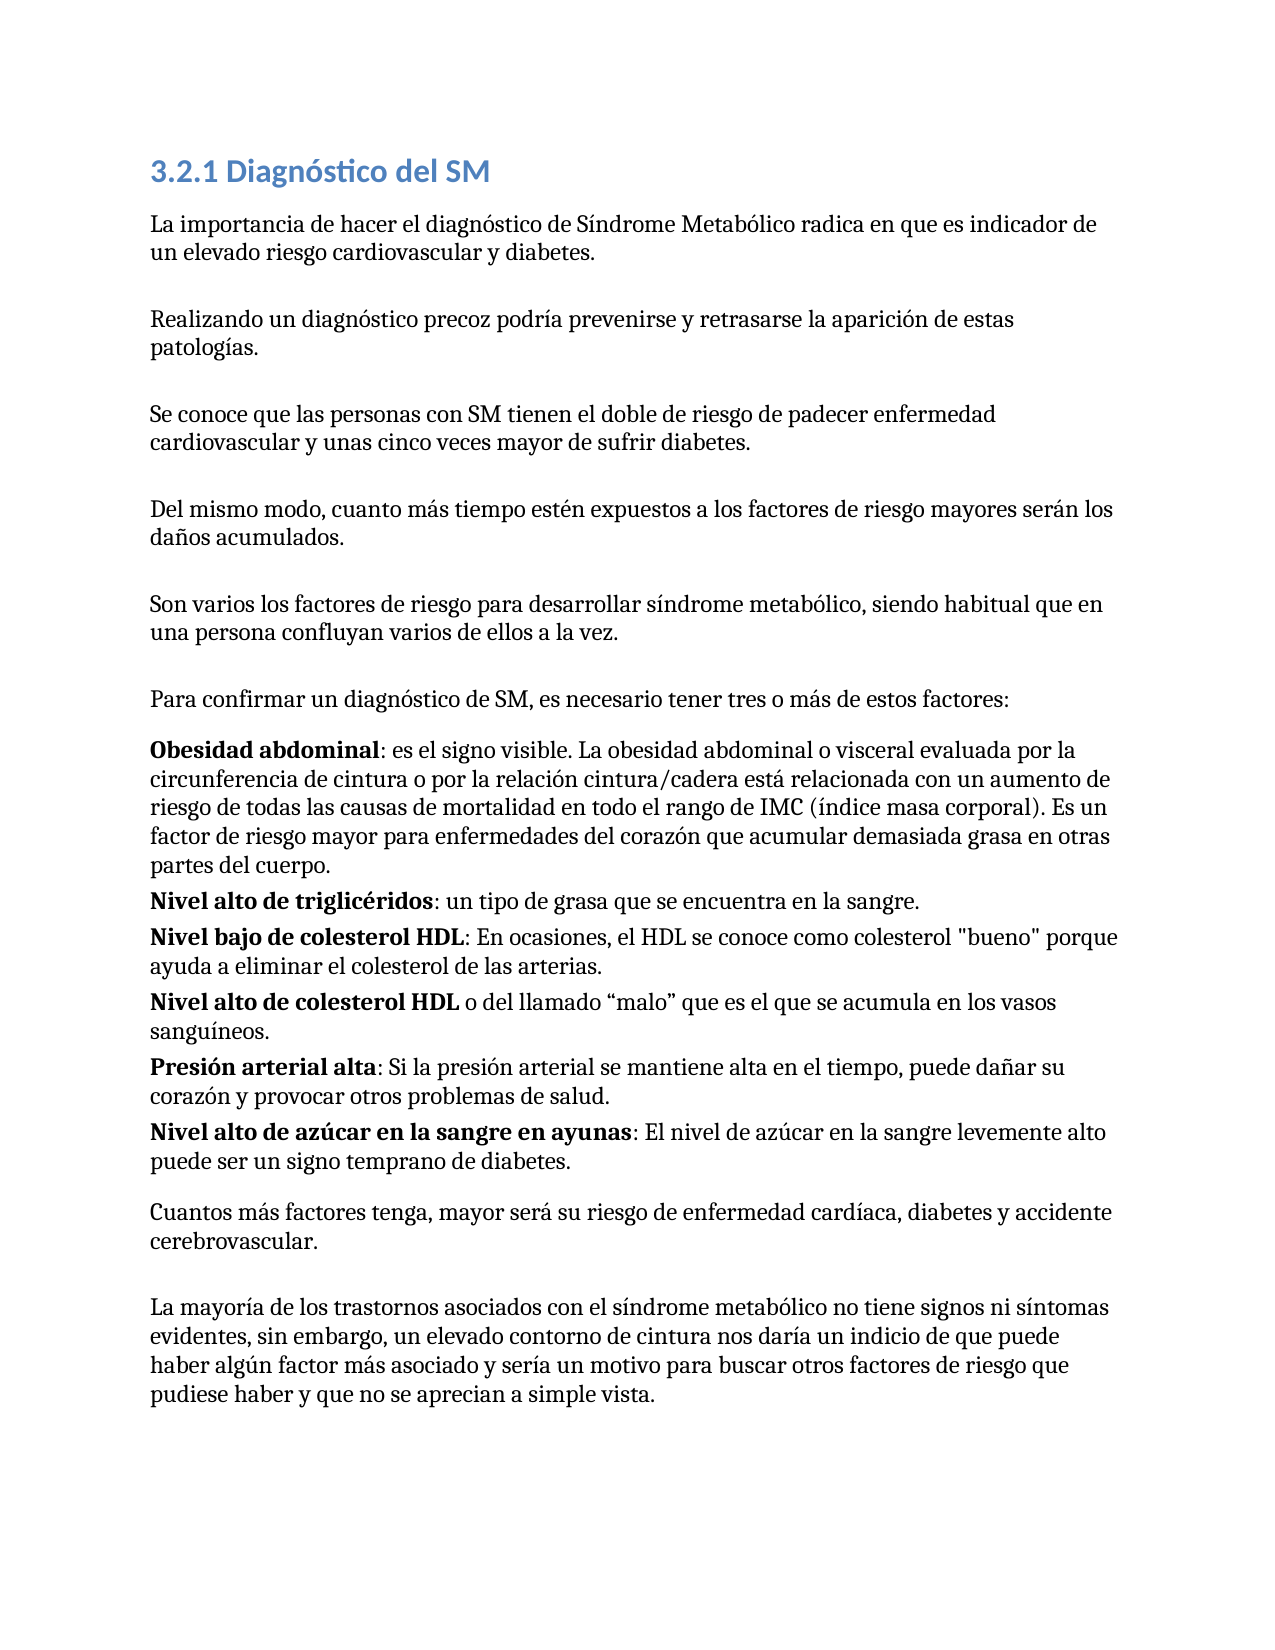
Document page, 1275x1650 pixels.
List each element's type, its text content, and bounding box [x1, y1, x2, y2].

text Del mismo modo, cuanto más tiempo estén expuestos a los factores de riesgo mayores serán los daños acumulados. [150, 494, 1125, 552]
text Realizando un diagnóstico precoz podría prevenirse y retrasarse la aparición de estas patologías. [150, 304, 1125, 362]
text La importancia de hacer el diagnóstico de Síndrome Metabólico radica en que es indicador de un elevado riesgo cardiovascular y diabetes. [150, 209, 1125, 267]
text Nivel bajo de colesterol HDL: En ocasiones, el HDL se conoce como colesterol "bueno" porque ayuda a eliminar el colesterol de las arterias. [150, 923, 1125, 981]
text Nivel alto de colesterol HDL o del llamado “malo” que es el que se acumula en los vasos sanguíneos. [150, 988, 1125, 1046]
text Nivel alto de triglicéridos: un tipo de grasa que se encuentra en la sangre. [150, 887, 1125, 916]
text Para confirmar un diagnóstico de SM, es necesario tener tres o más de estos factores: [150, 684, 1125, 713]
text Se conoce que las personas con SM tienen el doble de riesgo de padecer enfermedad cardiovascular y unas cinco veces mayor de sufrir diabetes. [150, 399, 1125, 457]
subtitle 3.2.1 Diagnóstico del SM [150, 150, 1125, 191]
text Presión arterial alta: Si la presión arterial se mantiene alta en el tiempo, puede dañar su corazón y provocar otros problemas de salud. [150, 1053, 1125, 1111]
text Nivel alto de azúcar en la sangre en ayunas: El nivel de azúcar en la sangre levemente alto puede ser un signo temprano de diabetes. [150, 1118, 1125, 1176]
text Son varios los factores de riesgo para desarrollar síndrome metabólico, siendo habitual que en una persona confluyan varios de ellos a la vez. [150, 589, 1125, 647]
text La mayoría de los trastornos asociados con el síndrome metabólico no tiene signos ni síntomas evidentes, sin embargo, un elevado contorno de cintura nos daría un indicio de que puede haber algún factor más asociado y sería un motivo para buscar otros factores de riesgo que pudiese haber y que no se aprecian a simple vista. [150, 1293, 1125, 1408]
text Cuantos más factores tenga, mayor será su riesgo de enfermedad cardíaca, diabetes y accidente cerebrovascular. [150, 1198, 1125, 1256]
text Obesidad abdominal: es el signo visible. La obesidad abdominal o visceral evaluada por la circunferencia de cintura o por la relación cintura/cadera está relacionada con un aumento de riesgo de todas las causas de mortalidad en todo el rango de IMC (índice masa corporal). Es un factor de riesgo mayor para enfermedades del corazón que acumular demasiada grasa en otras partes del cuerpo. [150, 736, 1125, 879]
